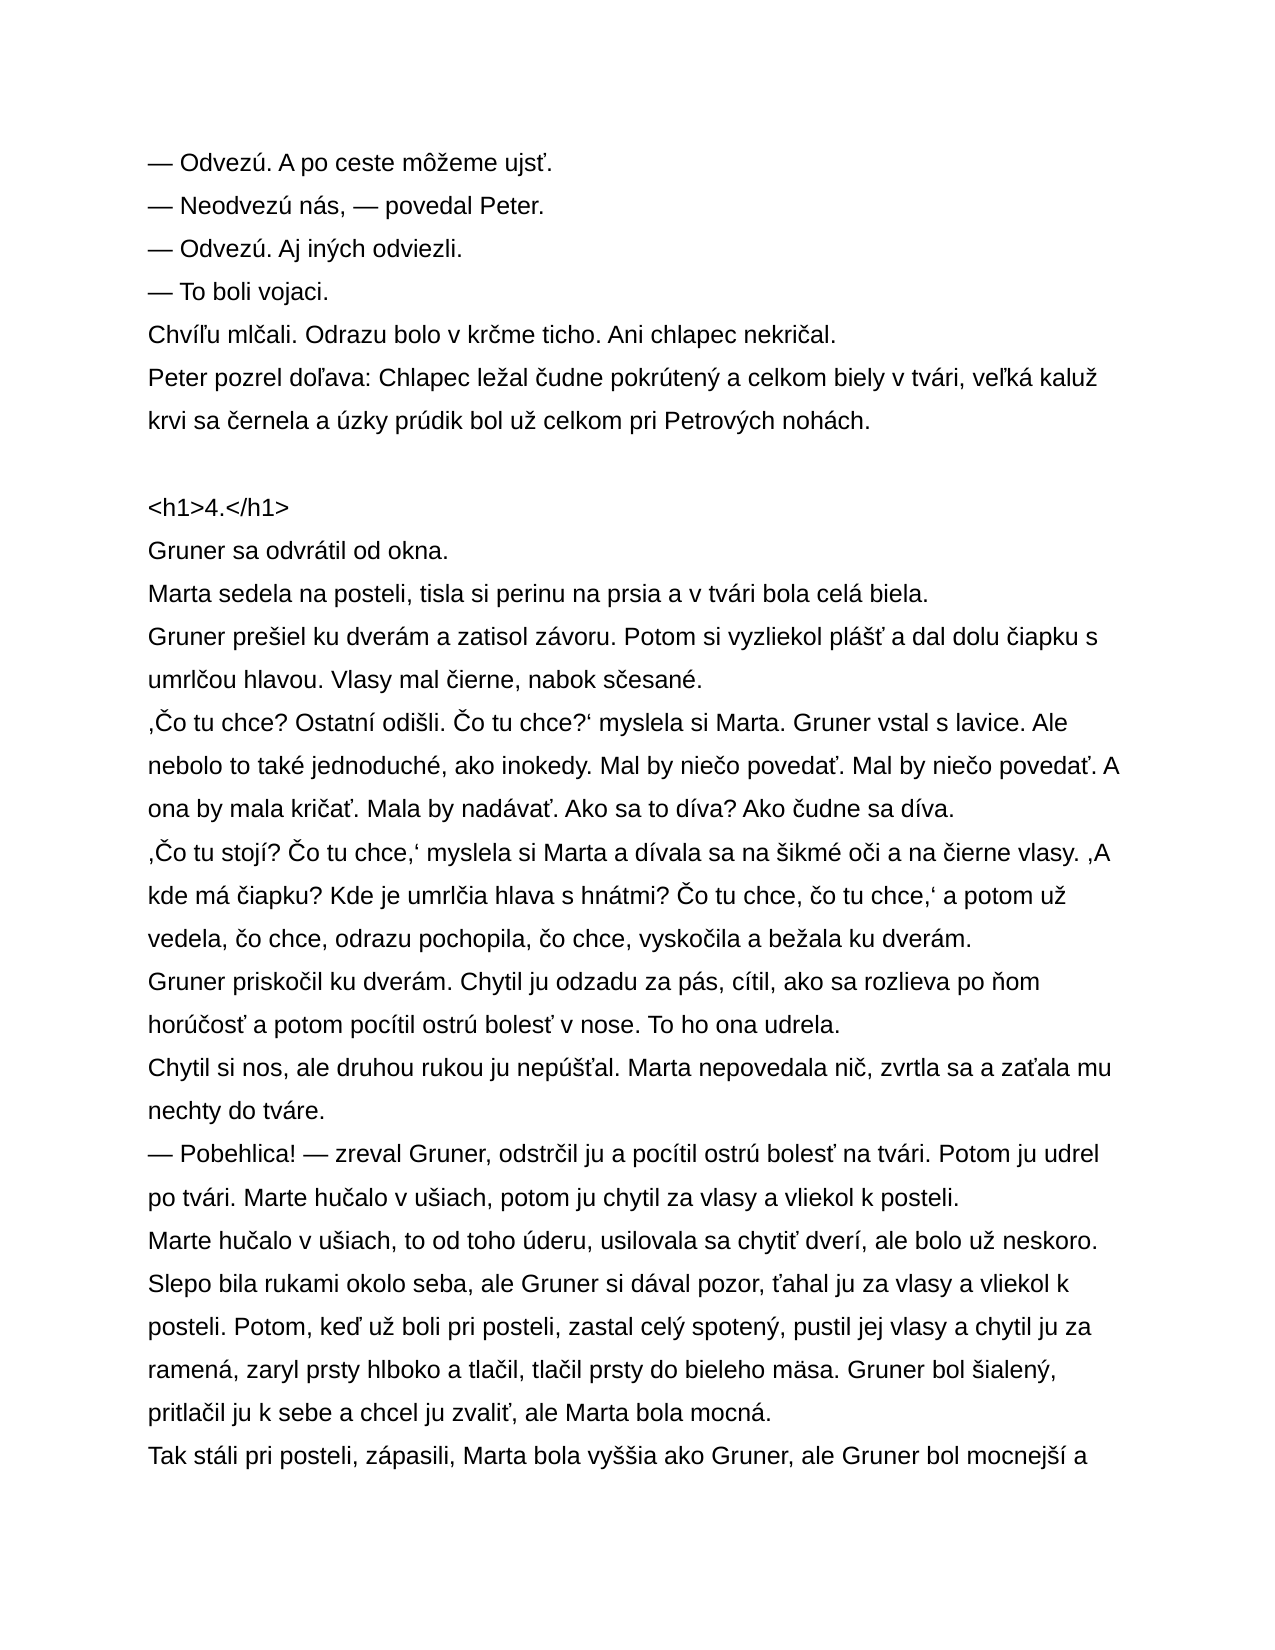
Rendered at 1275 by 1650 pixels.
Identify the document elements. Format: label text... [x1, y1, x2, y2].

text — Neodvezú nás, — povedal Peter. [148, 191, 1127, 219]
text Chytil si nos, ale druhou rukou ju nepúšťal. Marta nepovedala nič, zvrtla sa a zaťala mu nechty do tváre. [148, 1053, 1127, 1125]
text Peter pozrel doľava: Chlapec ležal čudne pokrútený a celkom biely v tvári, veľká kaluž krvi sa černela a úzky prúdik bol už celkom pri Petrových nohách. [148, 363, 1127, 435]
text Marte hučalo v ušiach, to od toho úderu, usilovala sa chytiť dverí, ale bolo už neskoro. Slepo bila rukami okolo seba, ale Gruner si dával pozor, ťahal ju za vlasy a vliekol k posteli. Potom, keď už boli pri posteli, zastal celý spotený, pustil jej vlasy a chytil ju za ramená, zaryl prsty hlboko a tlačil, tlačil prsty do bieleho mäsa. Gruner bol šialený, pritlačil ju k sebe a chcel ju zvaliť, ale Marta bola mocná. [148, 1226, 1127, 1427]
text — Odvezú. A po ceste môžeme ujsť. [148, 148, 1127, 176]
text Gruner priskočil ku dverám. Chytil ju odzadu za pás, cítil, ako sa rozlieva po ňom horúčosť a potom pocítil ostrú bolesť v nose. To ho ona udrela. [148, 967, 1127, 1039]
text ,Čo tu stojí? Čo tu chce,‘ myslela si Marta a dívala sa na šikmé oči a na čierne vlasy. ,A kde má čiapku? Kde je umrlčia hlava s hnátmi? Čo tu chce, čo tu chce,‘ a potom už vedela, čo chce, odrazu pochopila, čo chce, vyskočila a bežala ku dverám. [148, 838, 1127, 953]
text Gruner prešiel ku dverám a zatisol závoru. Potom si vyzliekol plášť a dal dolu čiapku s umrlčou hlavou. Vlasy mal čierne, nabok sčesané. [148, 622, 1127, 694]
text Tak stáli pri posteli, zápasili, Marta bola vyššia ako Gruner, ale Gruner bol mocnejší a [148, 1441, 1127, 1470]
text — Pobehlica! — zreval Gruner, odstrčil ju a pocítil ostrú bolesť na tvári. Potom ju udrel po tvári. Marte hučalo v ušiach, potom ju chytil za vlasy a vliekol k posteli. [148, 1139, 1127, 1211]
text ,Čo tu chce? Ostatní odišli. Čo tu chce?‘ myslela si Marta. Gruner vstal s lavice. Ale nebolo to také jednoduché, ako inokedy. Mal by niečo povedať. Mal by niečo povedať. A ona by mala kričať. Mala by nadávať. Ako sa to díva? Ako čudne sa díva. [148, 708, 1127, 823]
text <h1>4.</h1> [148, 493, 1127, 521]
text — Odvezú. Aj iných odviezli. [148, 234, 1127, 263]
text Chvíľu mlčali. Odrazu bolo v krčme ticho. Ani chlapec nekričal. [148, 320, 1127, 349]
text — To boli vojaci. [148, 277, 1127, 306]
text Gruner sa odvrátil od okna. [148, 536, 1127, 564]
text Marta sedela na posteli, tisla si perinu na prsia a v tvári bola celá biela. [148, 579, 1127, 608]
